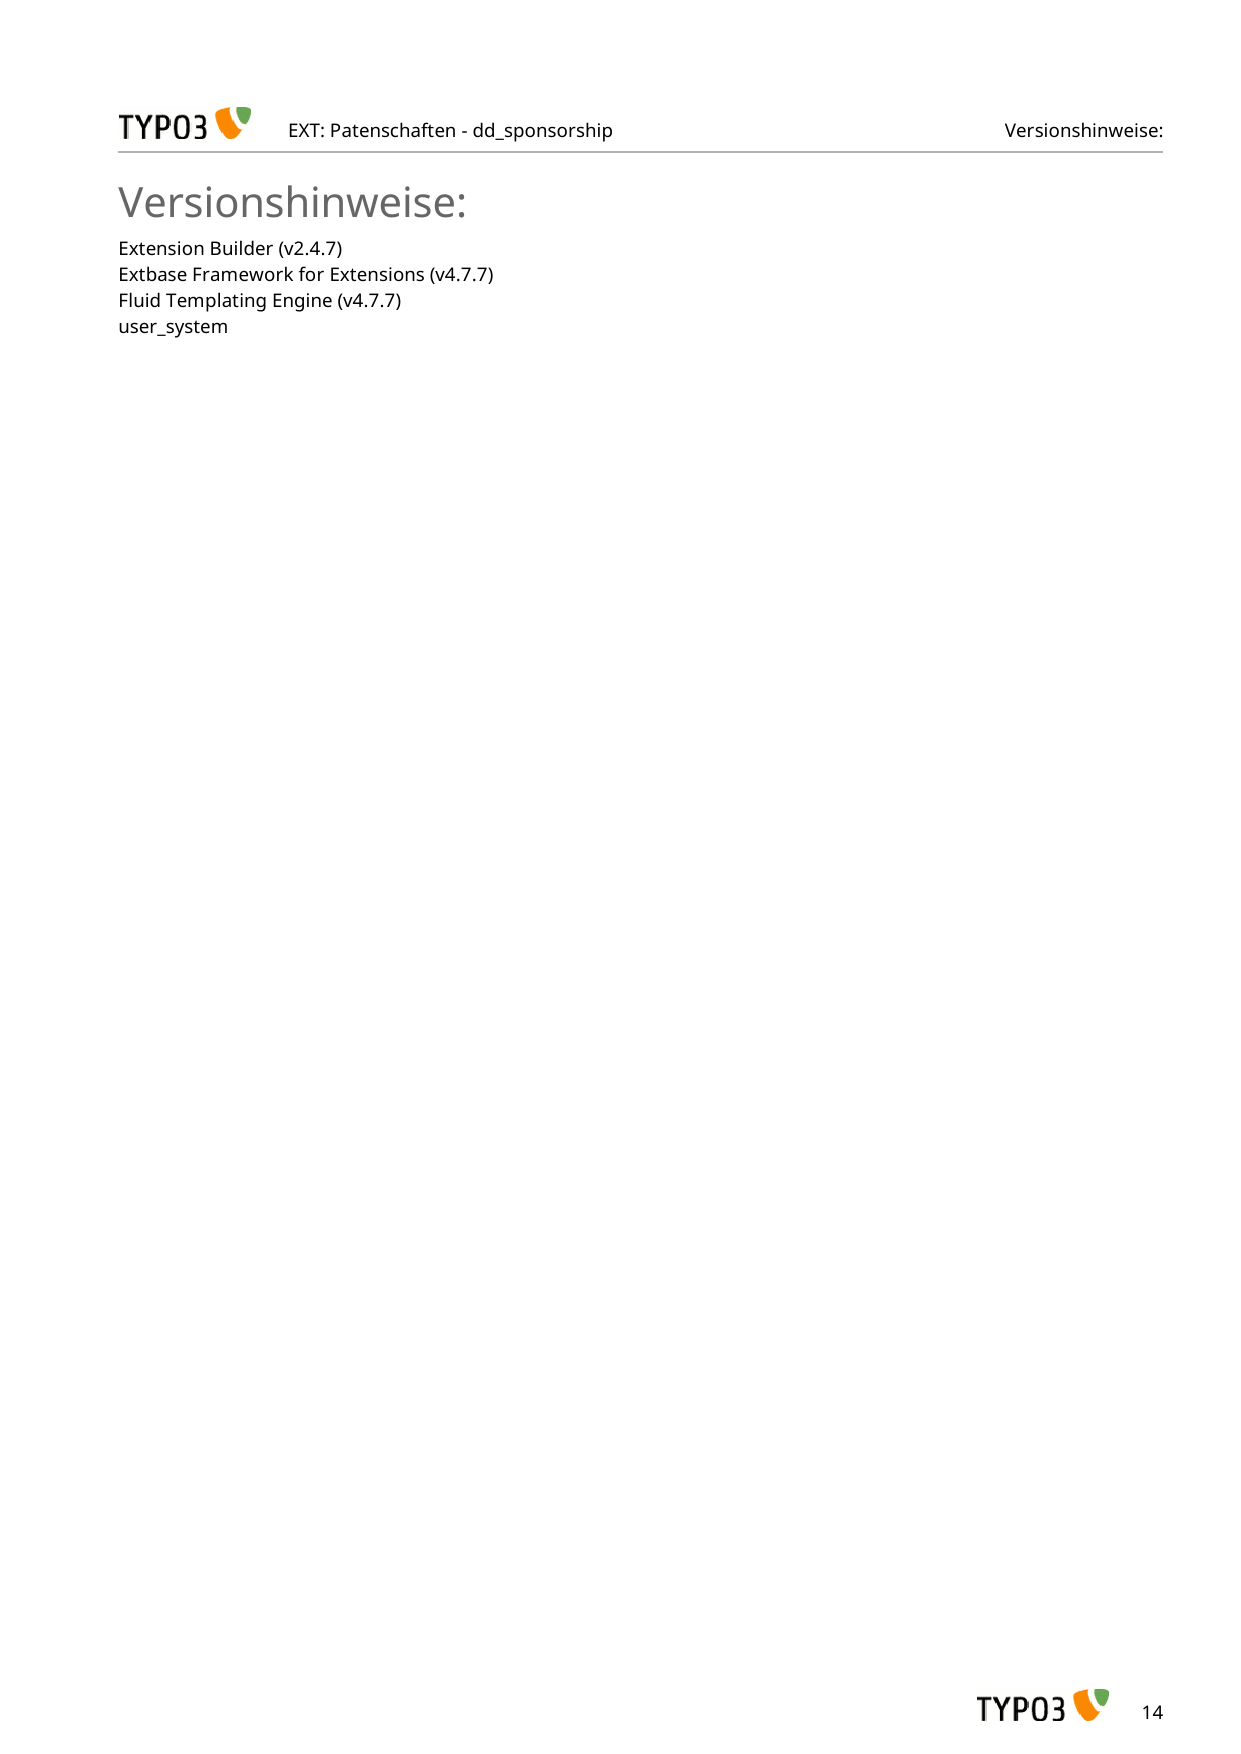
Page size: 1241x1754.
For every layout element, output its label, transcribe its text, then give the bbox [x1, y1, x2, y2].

subtitle Versionshinweise: [118, 172, 1163, 229]
picture [118, 106, 254, 139]
picture [976, 1688, 1112, 1721]
text Extension Builder (v2.4.7) Extbase Framework for Extensions (v4.7.7) Fluid Templating Engine (v4.7.7) user_system [118, 235, 1163, 339]
